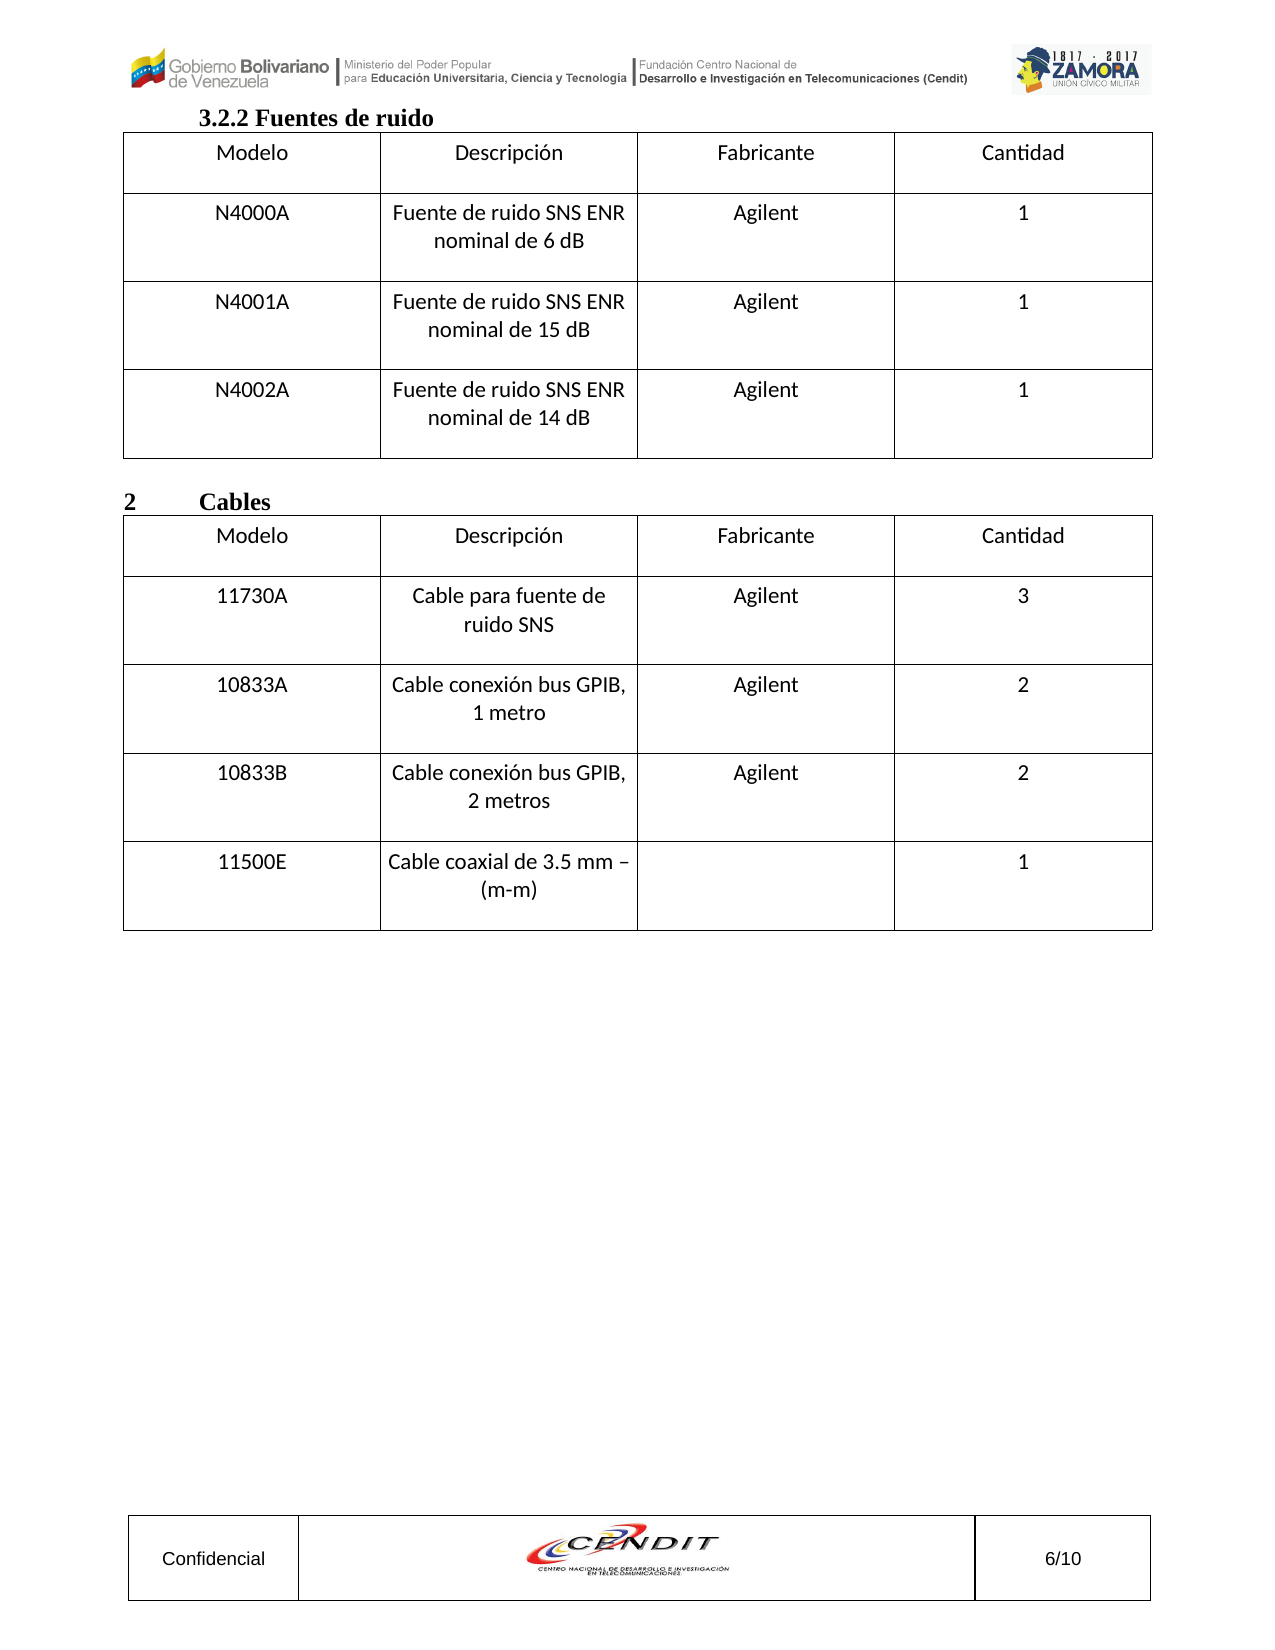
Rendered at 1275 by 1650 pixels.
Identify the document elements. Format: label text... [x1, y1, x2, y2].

table_cell 3 [895, 577, 1152, 664]
table_cell Cable para fuente de ruido SNS [381, 577, 637, 664]
table_cell N4000A [124, 194, 380, 281]
table_header Fabricante [638, 516, 894, 576]
table_header Descripción [381, 133, 637, 192]
table_cell Agilent [638, 370, 894, 458]
table_cell 10833A [124, 665, 380, 753]
table_cell 11500E [124, 842, 380, 929]
table_cell Fuente de ruido SNS ENR nominal de 6 dB [381, 194, 637, 281]
table_cell 1 [895, 842, 1152, 929]
table_cell Cable coaxial de 3.5 mm – (m-m) [381, 842, 637, 929]
table_cell Cable conexión bus GPIB, 1 metro [381, 665, 637, 753]
picture [123, 44, 1152, 95]
table_cell Agilent [638, 577, 894, 664]
table_cell 2 [895, 754, 1152, 841]
table_cell [638, 842, 894, 929]
table_cell 1 [895, 194, 1152, 281]
table_header Cantidad [895, 133, 1152, 192]
subtitle Cables [123, 487, 1152, 515]
table_cell 10833B [124, 754, 380, 841]
table_header Cantidad [895, 516, 1152, 576]
table_cell 1 [895, 370, 1152, 458]
table_cell N4001A [124, 282, 380, 369]
table_header Modelo [124, 516, 380, 576]
table_cell Cable conexión bus GPIB, 2 metros [381, 754, 637, 841]
table_cell Fuente de ruido SNS ENR nominal de 14 dB [381, 370, 637, 458]
subtitle 3.2.2 Fuentes de ruido [123, 103, 1152, 132]
table_cell 2 [895, 665, 1152, 753]
table_cell N4002A [124, 370, 380, 458]
table_cell Agilent [638, 665, 894, 753]
table_cell Agilent [638, 194, 894, 281]
table_cell Agilent [638, 282, 894, 369]
table_header Descripción [381, 516, 637, 576]
table_cell 11730A [124, 577, 380, 664]
table_cell 1 [895, 282, 1152, 369]
table_header Fabricante [638, 133, 894, 192]
table_cell Fuente de ruido SNS ENR nominal de 15 dB [381, 282, 637, 369]
table_header Modelo [124, 133, 380, 192]
table_cell Agilent [638, 754, 894, 841]
